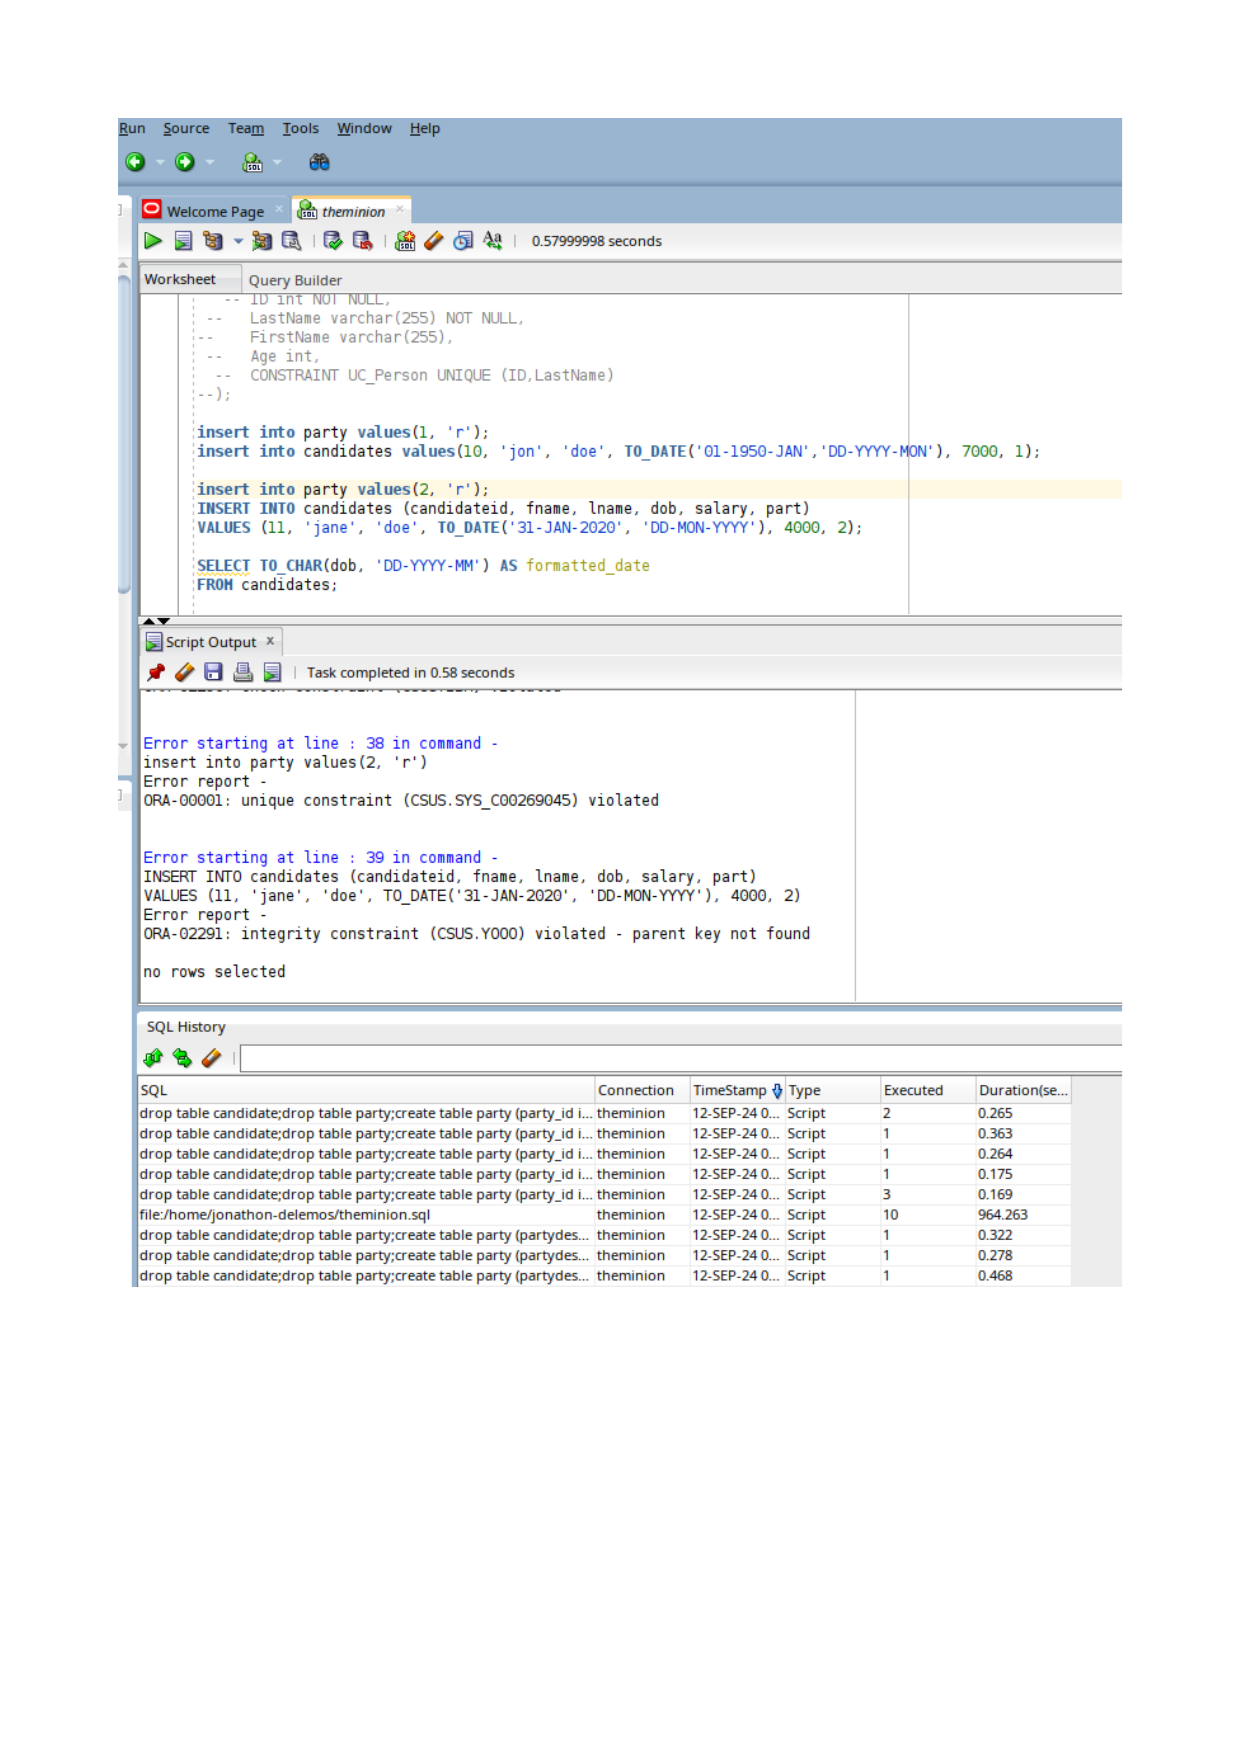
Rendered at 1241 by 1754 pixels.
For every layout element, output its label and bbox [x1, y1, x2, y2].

picture [118, 118, 1123, 1287]
